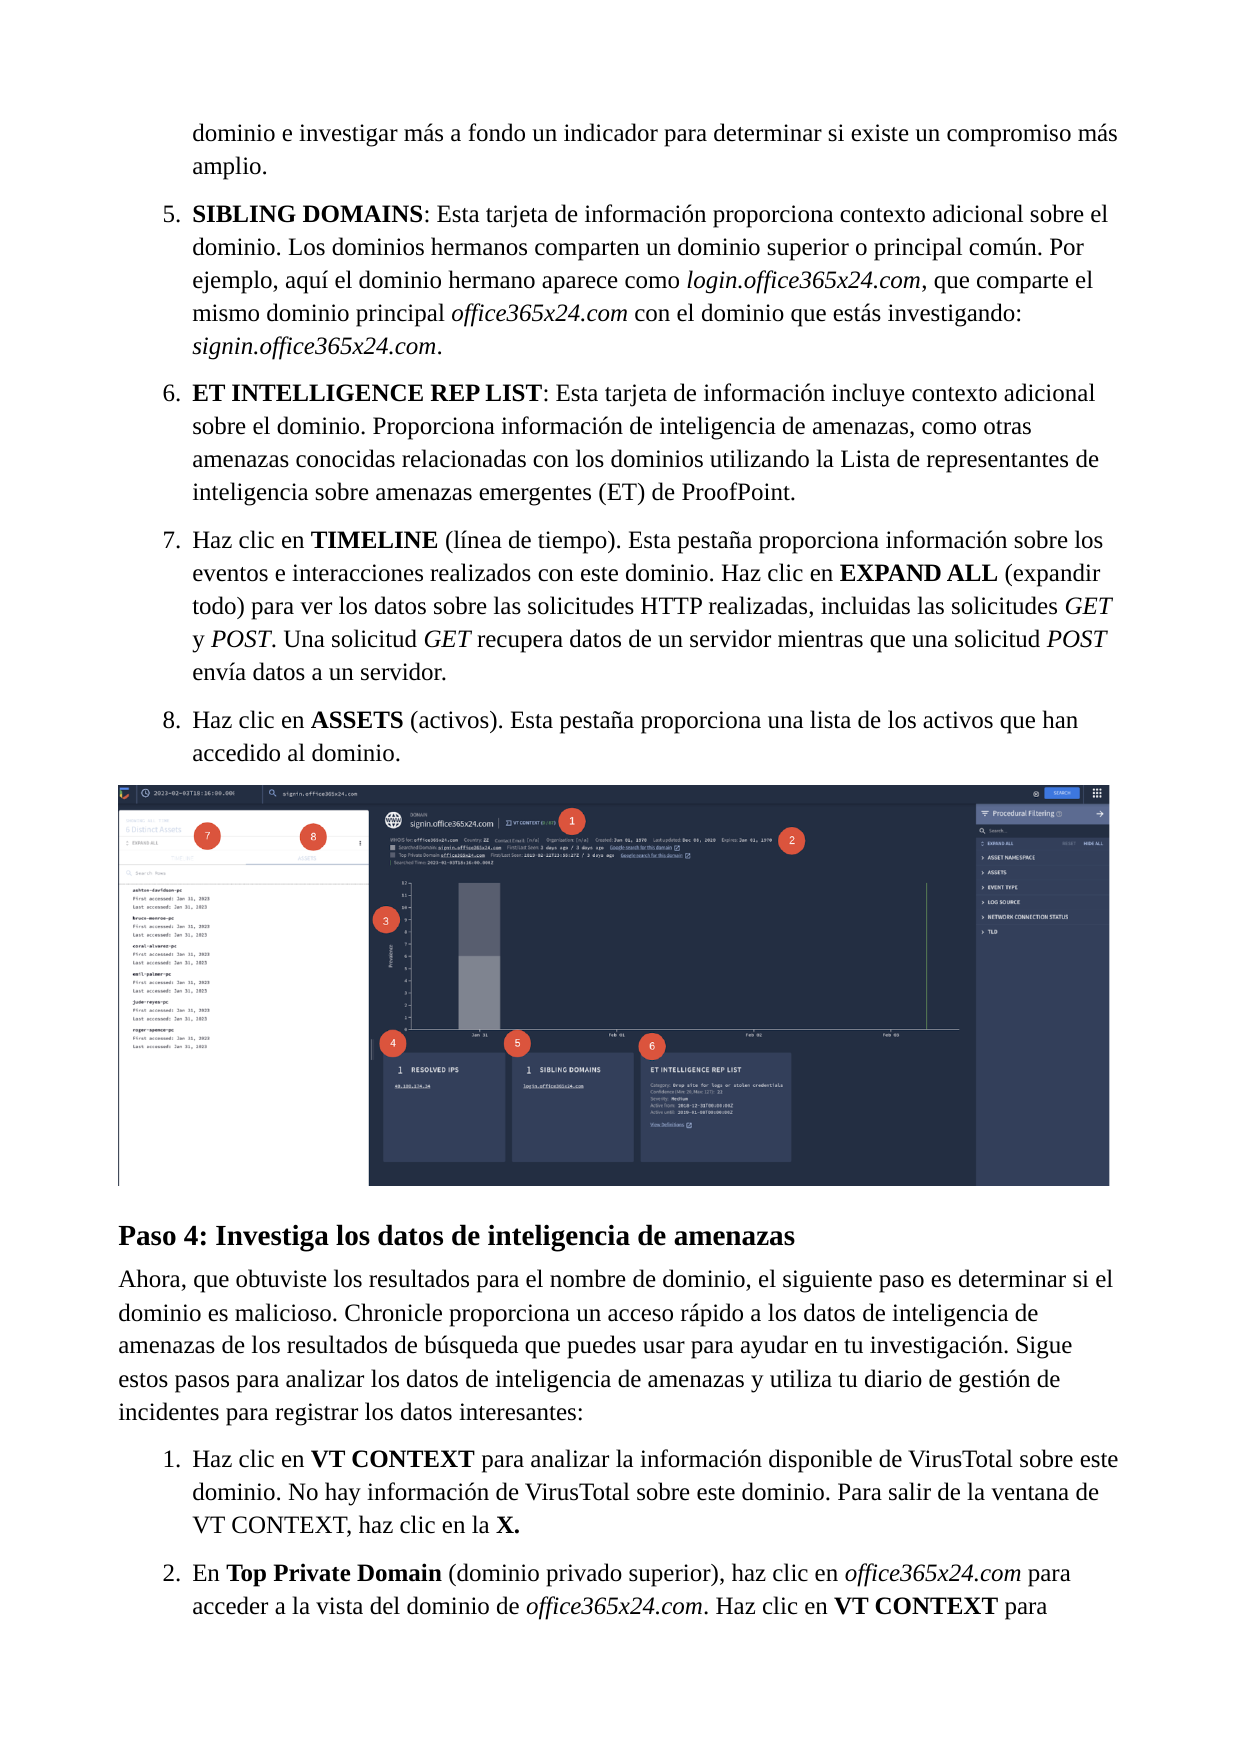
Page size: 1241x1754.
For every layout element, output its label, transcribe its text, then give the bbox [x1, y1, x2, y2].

list dominio e investigar más a fondo un indicador para determinar si existe un compromiso más amplio. [162, 118, 1122, 180]
list En Top Private Domain (dominio privado superior), haz clic en office365x24.com para acceder a la vista del dominio de office365x24.com. Haz clic en VT CONTEXT para [162, 1558, 1122, 1620]
list Haz clic en TIMELINE (línea de tiempo). Esta pestaña proporciona información sobre los eventos e interacciones realizados con este dominio. Haz clic en EXPAND ALL (expandir todo) para ver los datos sobre las solicitudes HTTP realizadas, incluidas las solicitudes GET y POST. Una solicitud GET recupera datos de un servidor mientras que una solicitud POST envía datos a un servidor. [162, 525, 1122, 686]
list Haz clic en ASSETS (activos). Esta pestaña proporciona una lista de los activos que han accedido al dominio. [162, 705, 1122, 767]
picture [118, 785, 1110, 1186]
text Ahora, que obtuviste los resultados para el nombre de dominio, el siguiente paso es determinar si el dominio es malicioso. Chronicle proporciona un acceso rápido a los datos de inteligencia de amenazas de los resultados de búsqueda que puedes usar para ayudar en tu investigación. Sigue estos pasos para analizar los datos de inteligencia de amenazas y utiliza tu diario de gestión de incidentes para registrar los datos interesantes: [118, 1264, 1122, 1425]
subtitle Paso 4: Investiga los datos de inteligencia de amenazas [118, 1218, 1122, 1252]
list ET INTELLIGENCE REP LIST: Esta tarjeta de información incluye contexto adicional sobre el dominio. Proporciona información de inteligencia de amenazas, como otras amenazas conocidas relacionadas con los dominios utilizando la Lista de representantes de inteligencia sobre amenazas emergentes (ET) de ProofPoint. [162, 378, 1122, 506]
list Haz clic en VT CONTEXT para analizar la información disponible de VirusTotal sobre este dominio. No hay información de VirusTotal sobre este dominio. Para salir de la ventana de VT CONTEXT, haz clic en la X. [162, 1444, 1122, 1539]
list SIBLING DOMAINS: Esta tarjeta de información proporciona contexto adicional sobre el dominio. Los dominios hermanos comparten un dominio superior o principal común. Por ejemplo, aquí el dominio hermano aparece como login.office365x24.com, que comparte el mismo dominio principal office365x24.com con el dominio que estás investigando: signin.office365x24.com. [162, 199, 1122, 359]
